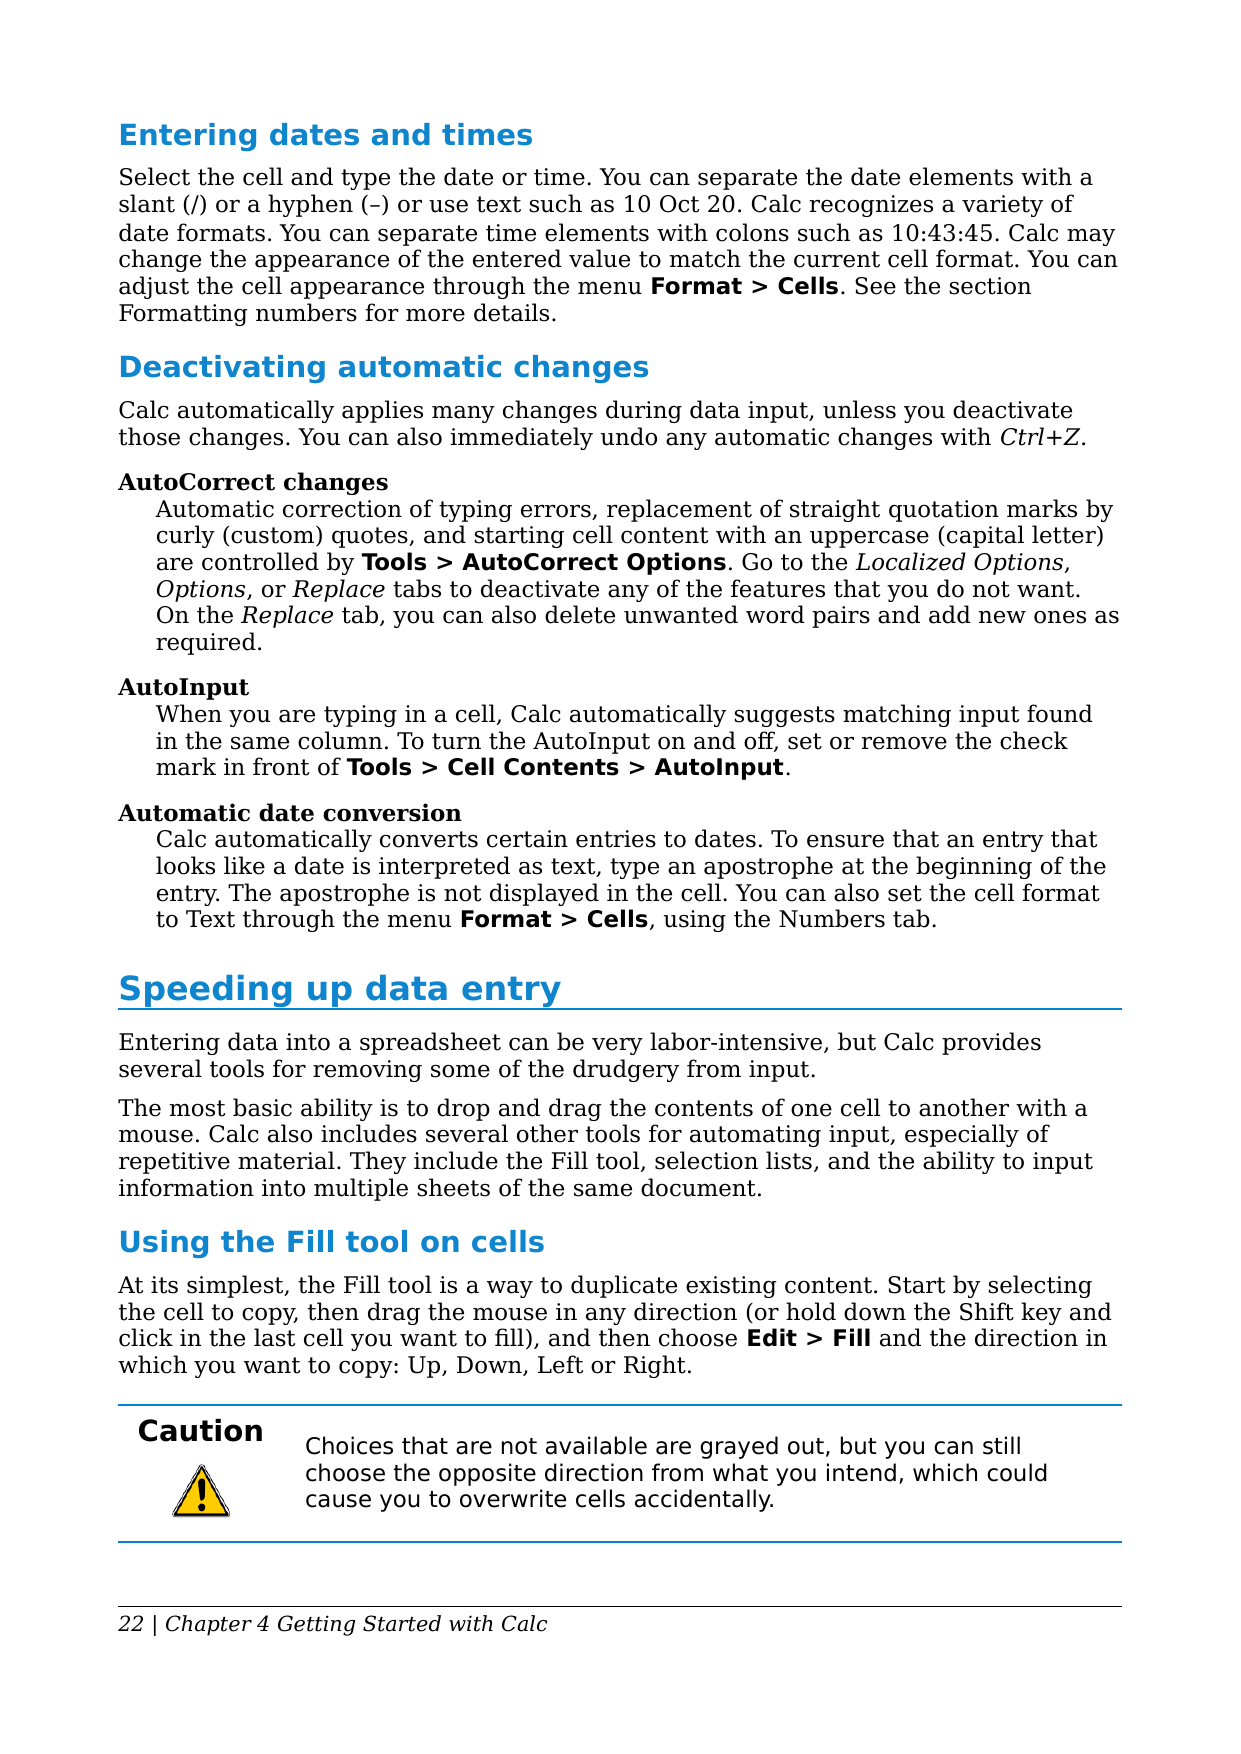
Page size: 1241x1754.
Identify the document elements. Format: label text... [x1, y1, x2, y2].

text Calc automatically applies many changes during data input, unless you deactivate those changes. You can also immediately undo any automatic changes with Ctrl+Z. [118, 397, 1122, 451]
text Calc automatically converts certain entries to dates. To ensure that an entry that looks like a date is interpreted as text, type an apostrophe at the beginning of the entry. The apostrophe is not displayed in the cell. You can also set the cell format to Text through the menu Format > Cells, using the Numbers tab. [156, 826, 1122, 933]
text AutoCorrect changes [118, 469, 1122, 496]
text Select the cell and type the date or time. You can separate the date elements with a slant (/) or a hyphen (–) or use text such as 10 Oct 20. Calc recognizes a variety of date formats. You can separate time elements with colons such as 10:43:45. Calc may change the appearance of the entered value to match the current cell format. You can adjust the cell appearance through the menu Format > Cells. See the section Formatting numbers for more details. [118, 164, 1122, 327]
text AutoInput [118, 674, 1122, 701]
text Entering data into a spreadsheet can be very labor-intensive, but Calc provides several tools for removing some of the drudgery from input. [118, 1029, 1122, 1082]
text At its simplest, the Fill tool is a way to duplicate existing content. Start by selecting the cell to copy, then drag the mouse in any direction (or hold down the Shift key and click in the last cell you want to fill), and then choose Edit > Fill and the direction in which you want to copy: Up, Down, Left or Right. [118, 1272, 1122, 1379]
subtitle Speeding up data entry [118, 969, 1122, 1008]
subtitle Using the Fill tool on cells [118, 1226, 1122, 1260]
subtitle Entering dates and times [118, 118, 1122, 152]
text Automatic date conversion [118, 799, 1122, 826]
table_header Caution [118, 1406, 283, 1541]
picture [168, 1460, 233, 1521]
table_header Choices that are not available are grayed out, but you can still choose the opposite direction from what you intend, which could cause you to overwrite cells accidentally. [283, 1406, 1122, 1541]
text Automatic correction of typing errors, replacement of straight quotation marks by curly (custom) quotes, and starting cell content with an uppercase (capital letter) are controlled by Tools > AutoCorrect Options. Go to the Localized Options, Options, or Replace tabs to deactivate any of the features that you do not want. On the Replace tab, you can also delete unwanted word pairs and add new ones as required. [156, 496, 1122, 656]
text The most basic ability is to drop and drag the contents of one cell to another with a mouse. Calc also includes several other tools for automating input, especially of repetitive material. They include the Fill tool, selection lists, and the ability to input information into multiple sheets of the same document. [118, 1095, 1122, 1202]
subtitle Deactivating automatic changes [118, 351, 1122, 385]
text When you are typing in a cell, Calc automatically suggests matching input found in the same column. To turn the AutoInput on and off, set or remove the check mark in front of Tools > Cell Contents > AutoInput. [156, 701, 1122, 781]
